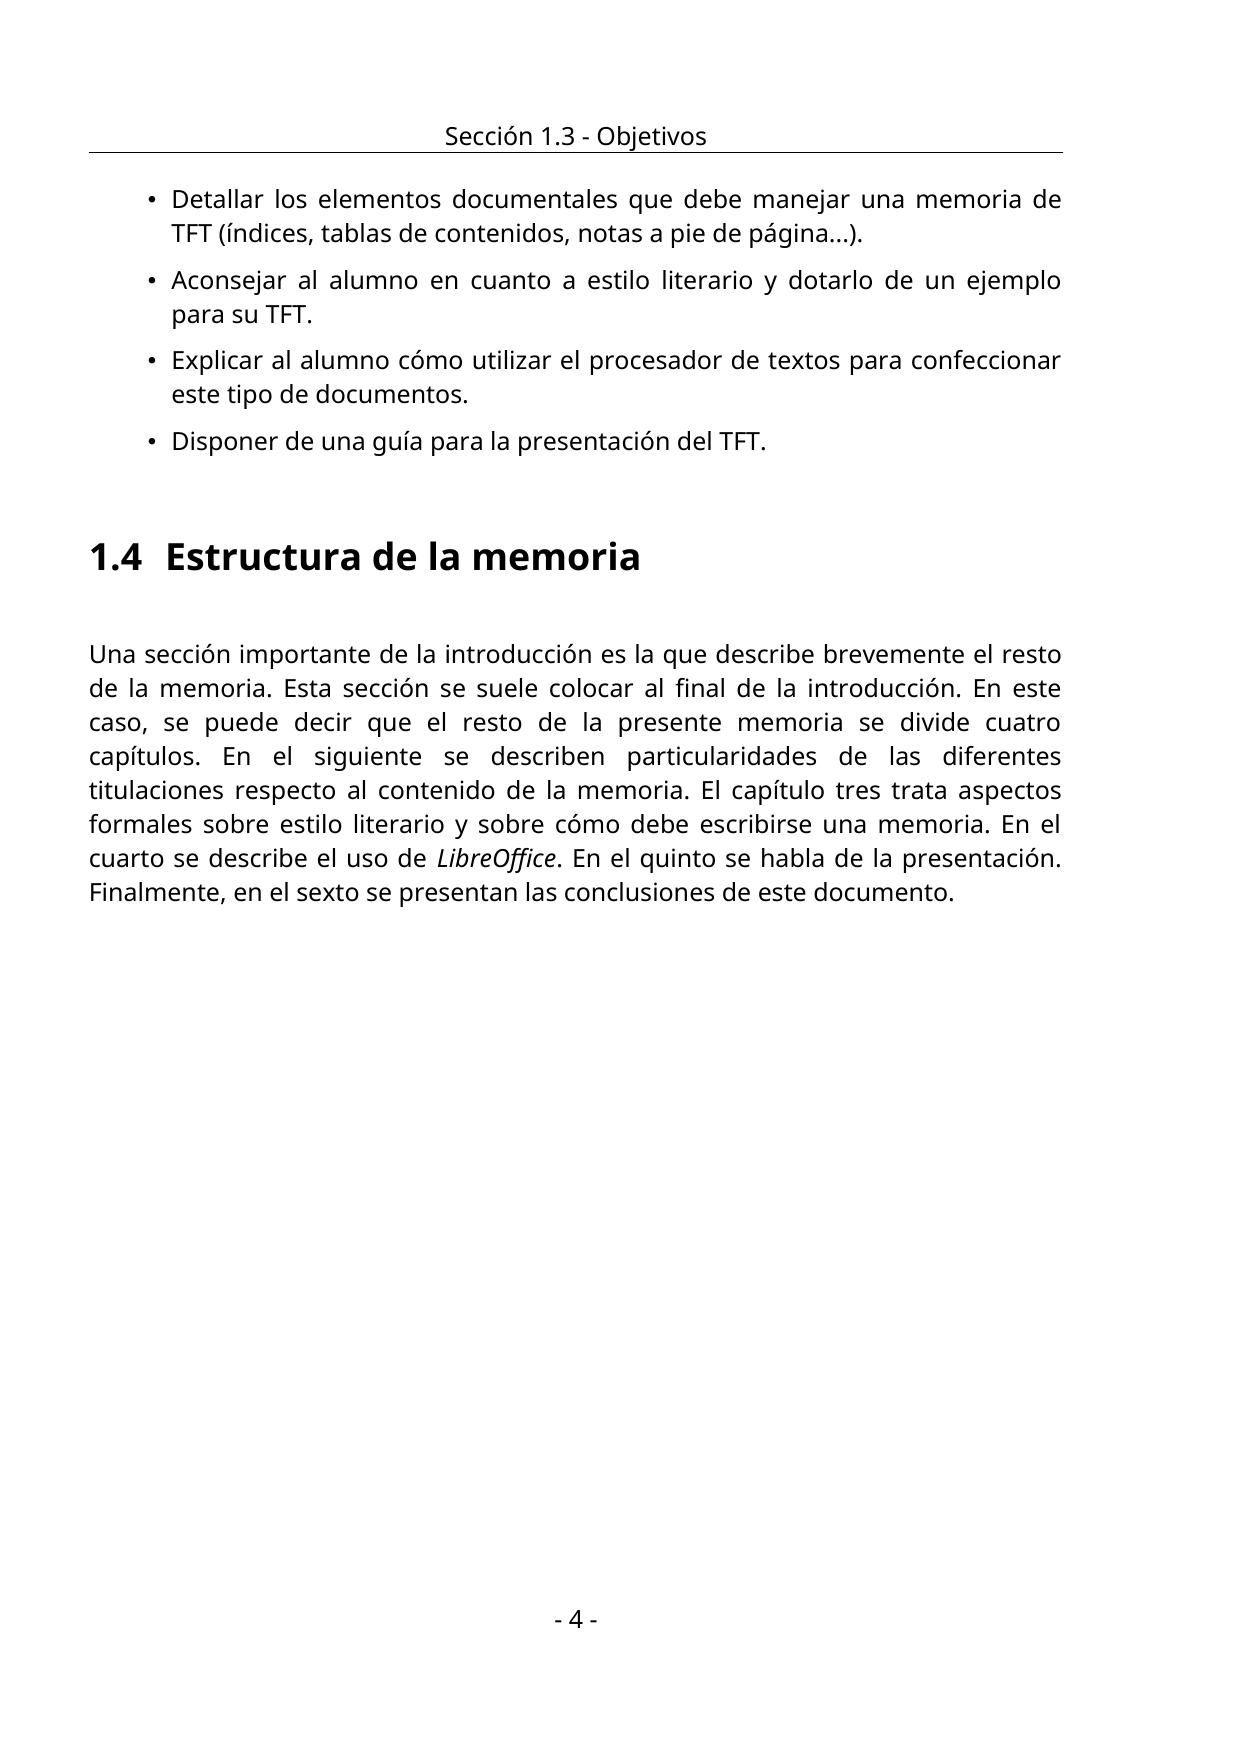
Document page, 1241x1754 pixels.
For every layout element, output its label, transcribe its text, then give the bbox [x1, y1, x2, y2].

list Explicar al alumno cómo utilizar el procesador de textos para confeccionar este tipo de documentos. [148, 343, 1063, 411]
text Una sección importante de la introducción es la que describe brevemente el resto de la memoria. Esta sección se suele colocar al final de la introducción. En este caso, se puede decir que el resto de la presente memoria se divide cuatro capítulos. En el siguiente se describen particularidades de las diferentes titulaciones respecto al contenido de la memoria. El capítulo tres trata aspectos formales sobre estilo literario y sobre cómo debe escribirse una memoria. En el cuarto se describe el uso de LibreOffice. En el quinto se habla de la presentación. Finalmente, en el sexto se presentan las conclusiones de este documento. [88, 636, 1063, 909]
list Disponer de una guía para la presentación del TFT. [148, 424, 1063, 458]
list Aconsejar al alumno en cuanto a estilo literario y dotarlo de un ejemplo para su TFT. [148, 262, 1063, 331]
subtitle Estructura de la memoria [88, 530, 1063, 581]
list Detallar los elementos documentales que debe manejar una memoria de TFT (índices, tablas de contenidos, notas a pie de página...). [148, 182, 1063, 250]
